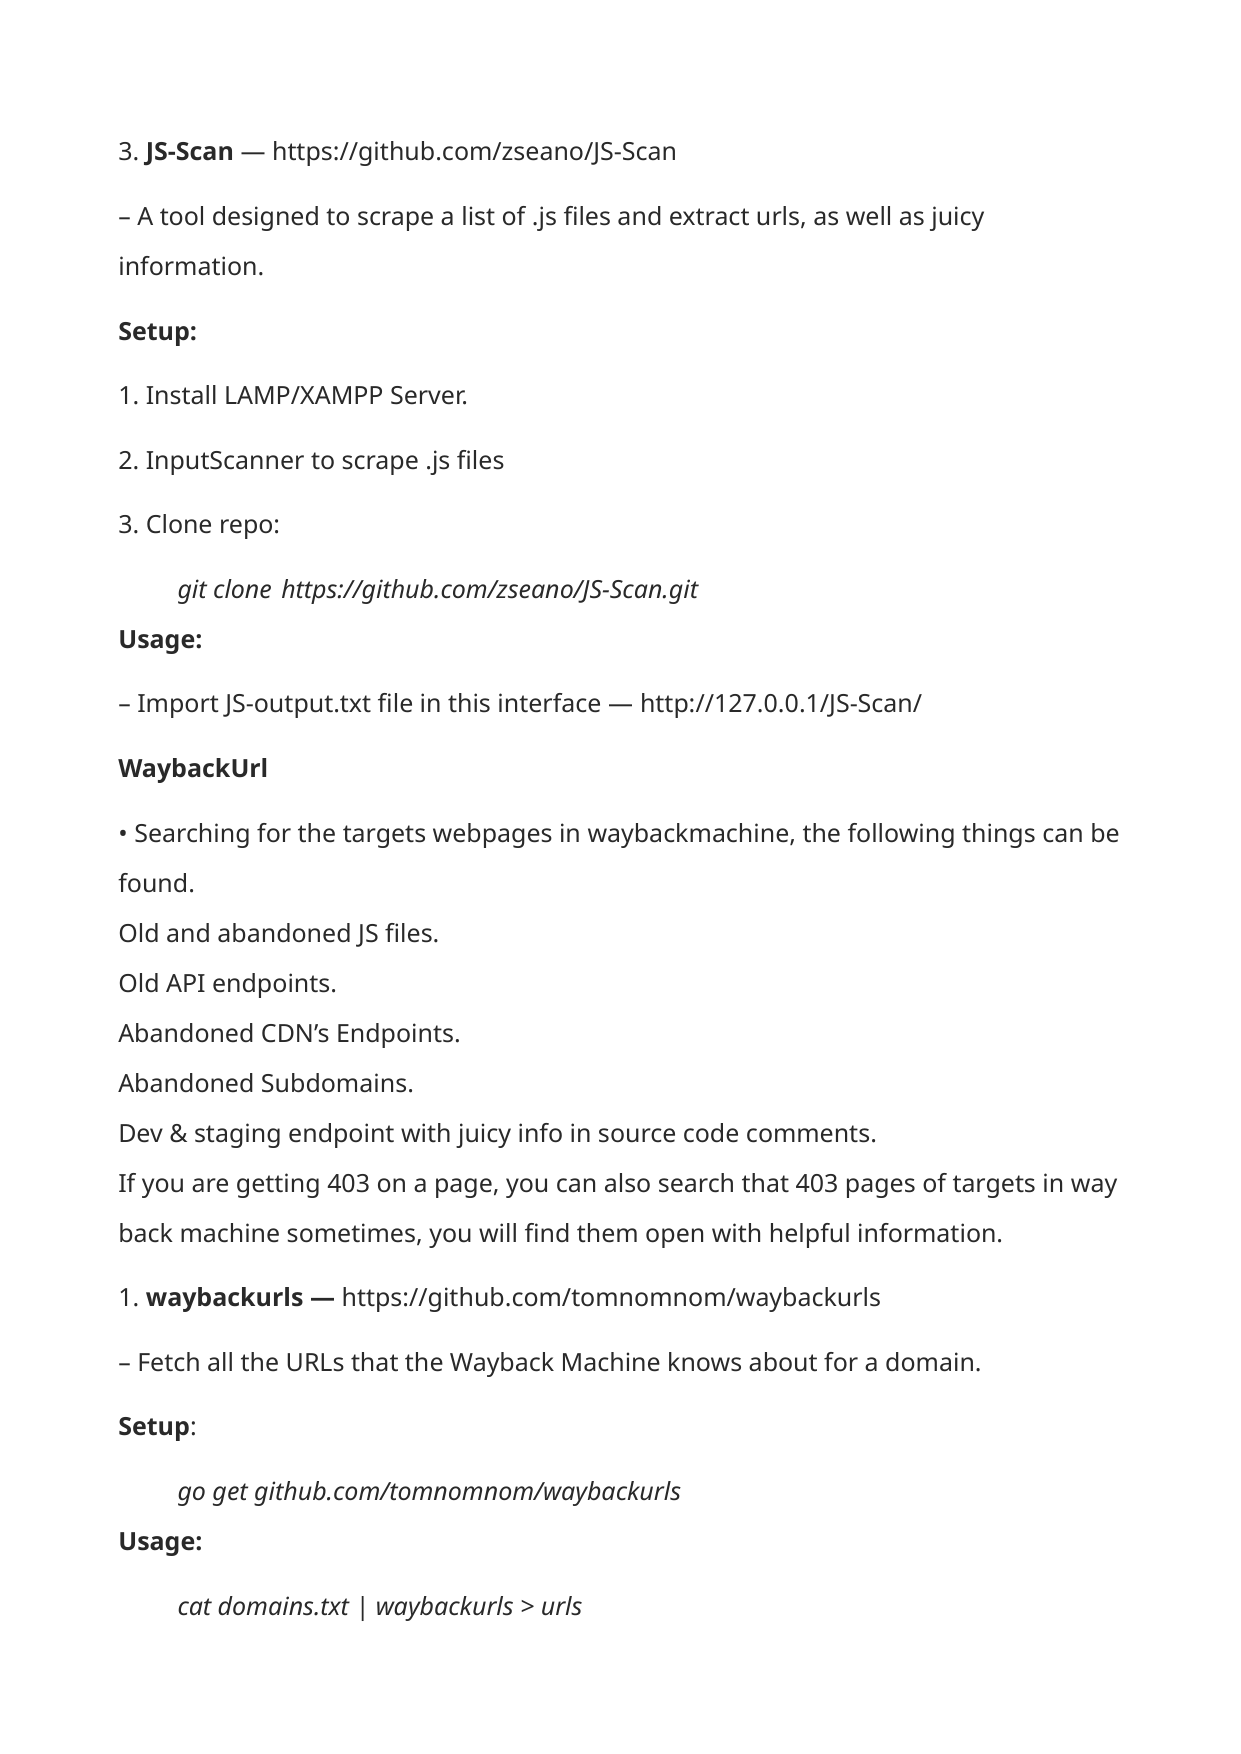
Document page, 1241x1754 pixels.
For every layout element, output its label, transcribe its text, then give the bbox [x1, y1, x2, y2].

text 1. waybackurls — https://github.com/tomnomnom/waybackurls [118, 1264, 1122, 1314]
text Setup: [118, 297, 1122, 347]
text go get github.com/tomnomnom/waybackurls [177, 1458, 1063, 1508]
text cat domains.txt | waybackurls > urls [177, 1572, 1063, 1622]
text 3. Clone repo: [118, 491, 1122, 541]
text – Fetch all the URLs that the Wayback Machine knows about for a domain. [118, 1328, 1122, 1378]
text – A tool designed to scrape a list of .js files and extract urls, as well as juicy information. [118, 183, 1122, 283]
text WaybackUrl [118, 735, 1122, 785]
text – Import JS-output.txt file in this interface — http://127.0.0.1/JS-Scan/ [118, 670, 1122, 720]
text git clone https://github.com/zseano/JS-Scan.git [177, 556, 1063, 606]
text Usage: [118, 1508, 1122, 1558]
text 2. InputScanner to scrape .js files [118, 426, 1122, 476]
text • Searching for the targets webpages in waybackmachine, the following things can be found. Old and abandoned JS files. Old API endpoints. Abandoned CDN’s Endpoints. Abandoned Subdomains. Dev & staging endpoint with juicy info in source code comments. If you are getting 403 on a page, you can also search that 403 pages of targets in way back machine sometimes, you will find them open with helpful information. [118, 799, 1122, 1249]
text 1. Install LAMP/XAMPP Server. [118, 362, 1122, 412]
text Setup: [118, 1393, 1122, 1443]
text Usage: [118, 606, 1122, 656]
text 3. JS-Scan — https://github.com/zseano/JS-Scan [118, 118, 1122, 168]
